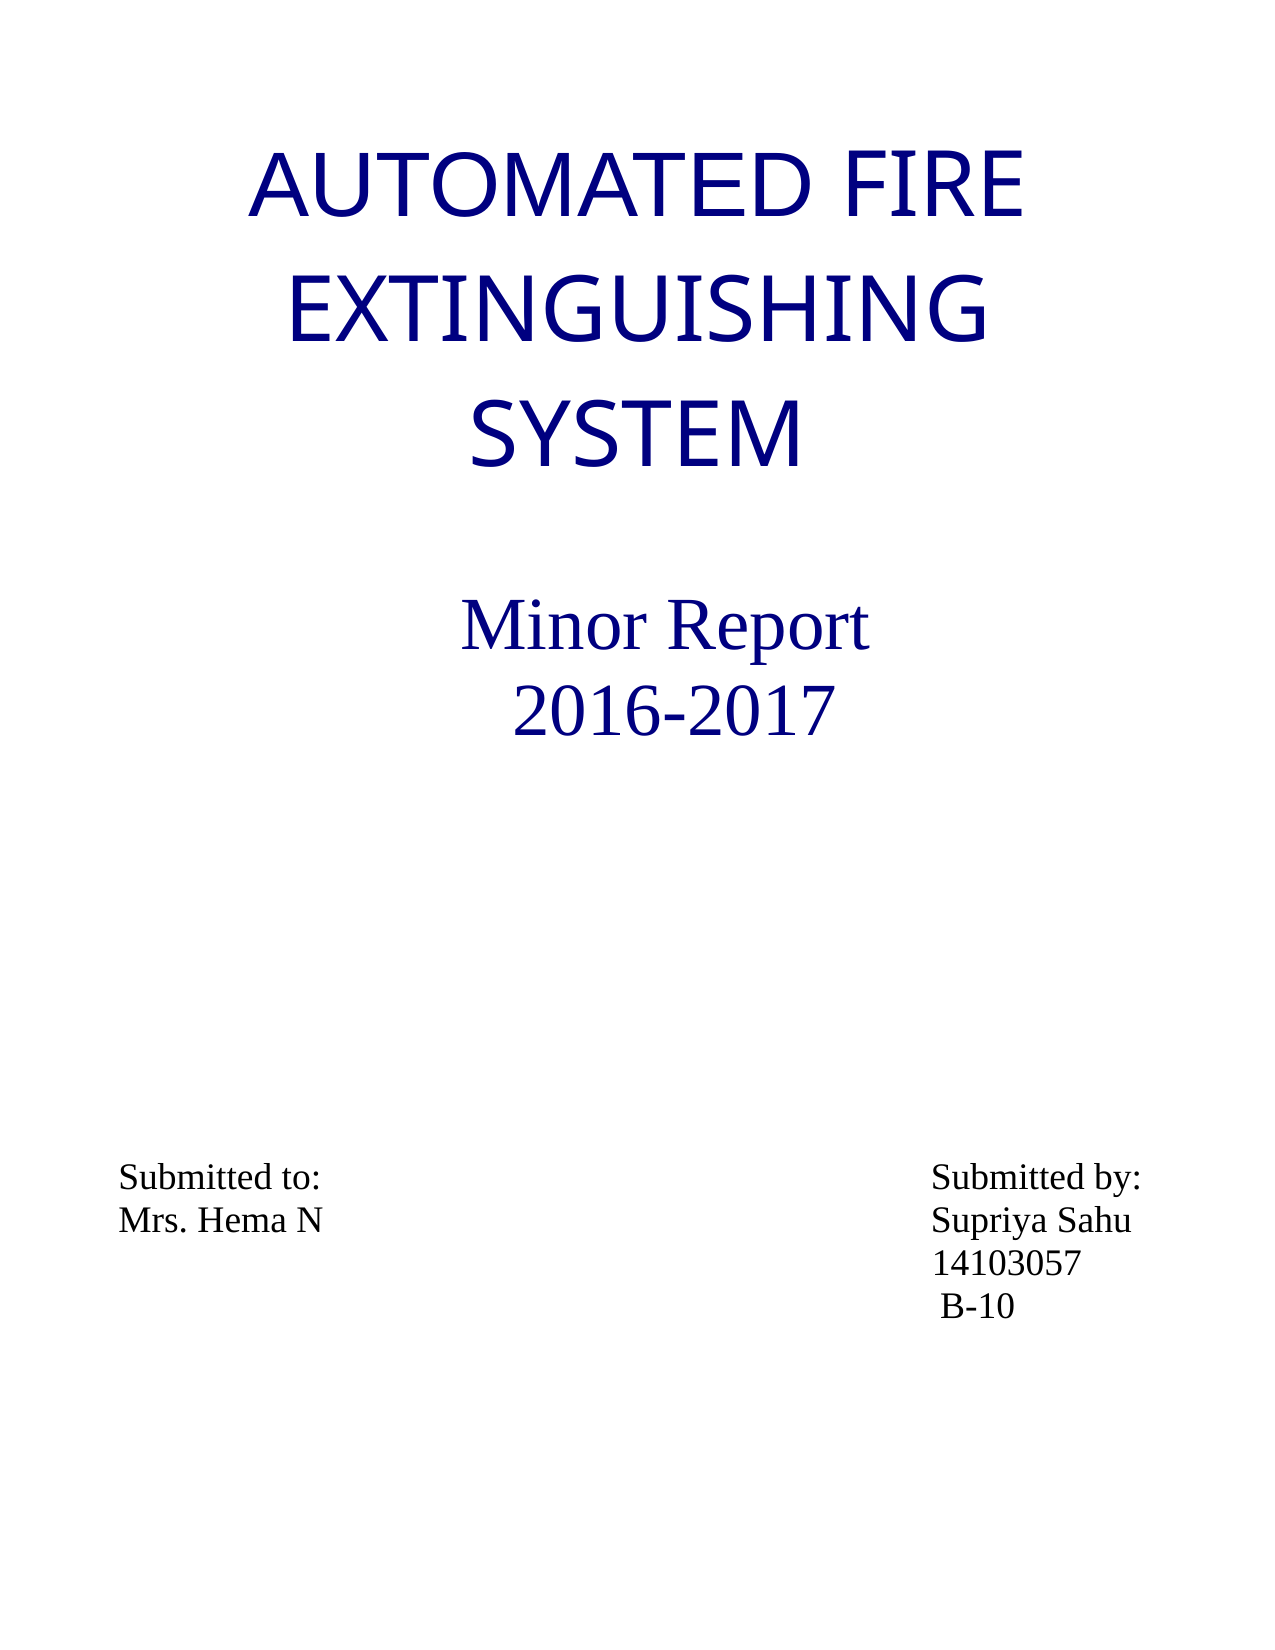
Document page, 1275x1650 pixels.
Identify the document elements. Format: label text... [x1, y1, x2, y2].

text 14103057 B-10 [118, 1240, 1157, 1327]
text 2016-2017 [118, 665, 1157, 752]
text Minor Report [118, 579, 1157, 665]
text AUTOMATED FIRE EXTINGUISHING SYSTEM [118, 118, 1157, 493]
text Mrs. Hema N Supriya Sahu [118, 1197, 1157, 1240]
text Submitted to: Submitted by: [118, 1154, 1157, 1197]
